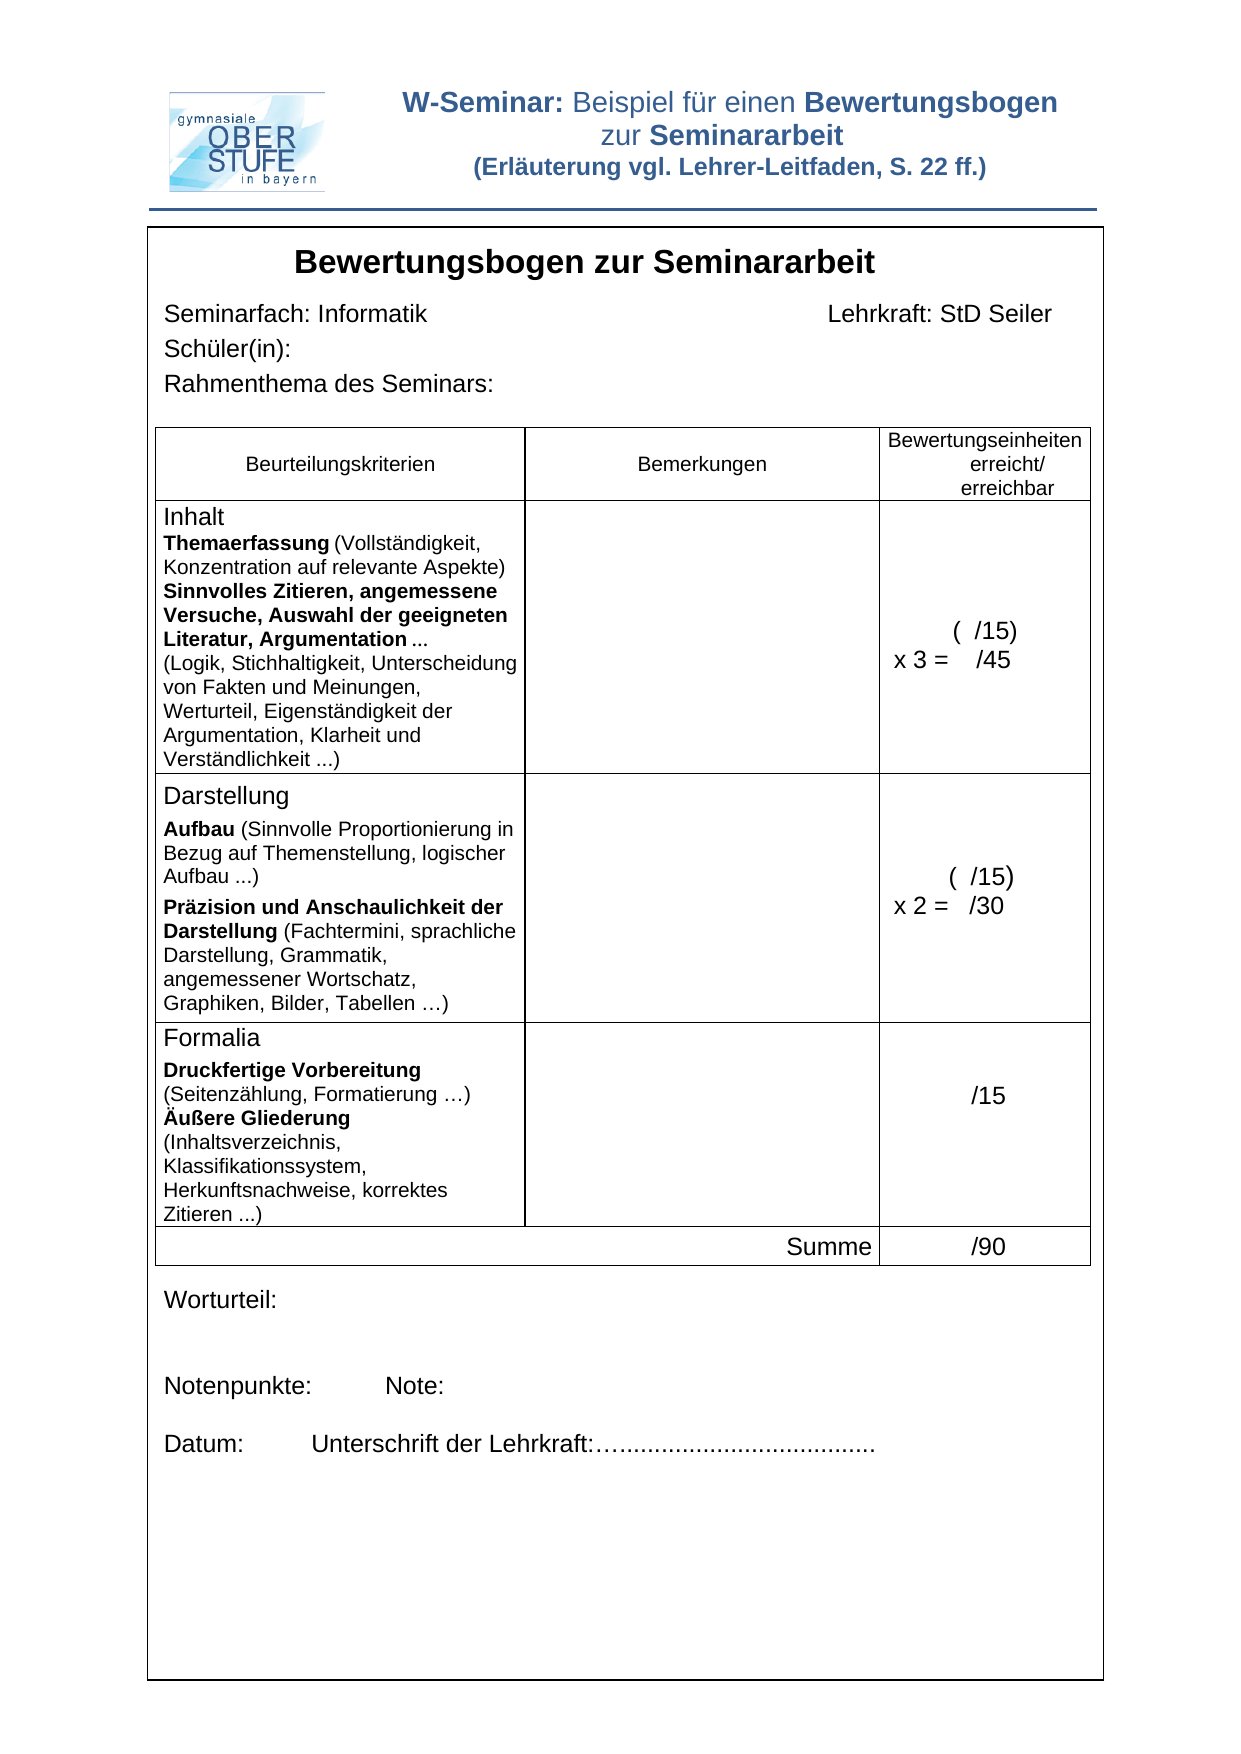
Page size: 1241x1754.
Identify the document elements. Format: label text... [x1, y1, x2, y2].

text Schüler(in): [163, 334, 1088, 363]
text Seminarfach: Informatik Lehrkraft: StD Seiler [163, 299, 1088, 328]
table_cell Inhalt Themaerfassung (Vollständigkeit, Konzentration auf relevante Aspekte) Sinnvolles Zitieren, angemessene Versuche, Auswahl der geeigneten Literatur, Argumentation … (Logik, Stichhaltigkeit, Unterscheidung von Fakten und Meinungen, Werturteil, Eigenständigkeit der Argumentation, Klarheit und Verständlichkeit ...) [156, 501, 524, 772]
table_cell Formalia Druckfertige Vorbereitung (Seitenzählung, Formatierung …) Äußere Gliederung (Inhaltsverzeichnis, Klassifikationssystem, Herkunftsnachweise, korrektes Zitieren ...) [156, 1023, 524, 1226]
text Notenpunkte: Note: [163, 1371, 1088, 1400]
table_header Bewertungseinheiten erreicht/erreichbar [880, 428, 1090, 500]
table_cell [526, 501, 879, 772]
text Bewertungsbogen zur Seminararbeit [163, 242, 1088, 280]
table_cell Darstellung Aufbau (Sinnvolle Proportionierung in Bezug auf Themenstellung, logischer Aufbau ...) Präzision und Anschaulichkeit der Darstellung (Fachtermini, sprachliche Darstellung, Grammatik, angemessener Wortschatz, Graphiken, Bilder, Tabellen …) [156, 774, 524, 1022]
table_cell ( /15) x 2 = /30 [880, 774, 1090, 1022]
text Rahmenthema des Seminars: [163, 369, 1088, 398]
text Datum: Unterschrift der Lehrkraft:…..................................... [163, 1429, 1088, 1457]
table_header Beurteilungskriterien [156, 428, 524, 500]
table_header Bemerkungen [526, 428, 879, 500]
text Worturteil: [163, 1285, 1088, 1314]
table_cell [526, 774, 879, 1022]
table_cell /15 [880, 1023, 1090, 1226]
table_cell /90 [880, 1227, 1090, 1265]
table_cell Summe [156, 1227, 879, 1265]
table_cell ( /15) x 3 = /45 [880, 501, 1090, 772]
table_cell [526, 1023, 879, 1226]
